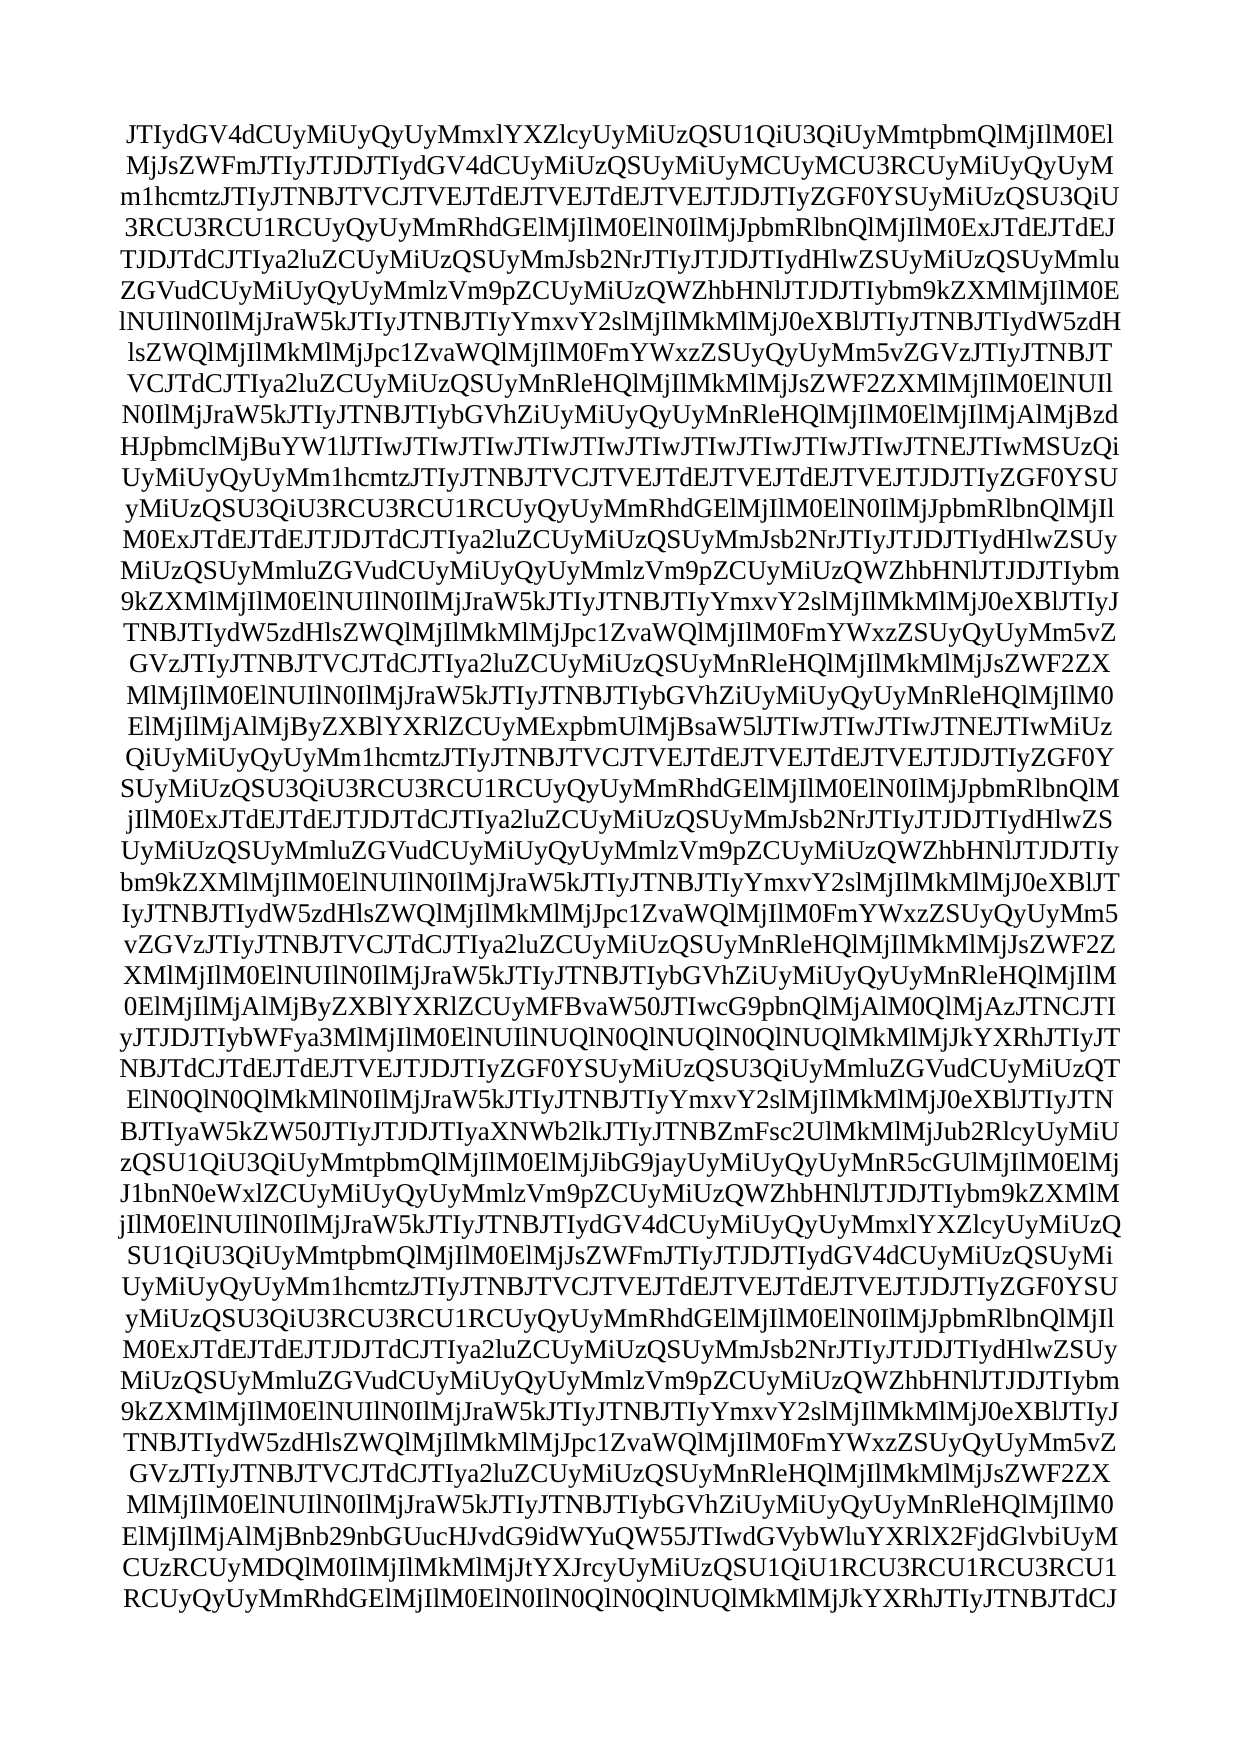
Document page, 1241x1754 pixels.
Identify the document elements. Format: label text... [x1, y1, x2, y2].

text JTIydGV4dCUyMiUyQyUyMmxlYXZlcyUyMiUzQSU1QiU3QiUyMmtpbmQlMjIlM0ElMjJsZWFmJTIyJTJDJTIydGV4dCUyMiUzQSUyMiUyMCUyMCU3RCUyMiUyQyUyMm1hcmtzJTIyJTNBJTVCJTVEJTdEJTVEJTdEJTVEJTJDJTIyZGF0YSUyMiUzQSU3QiU3RCU3RCU1RCUyQyUyMmRhdGElMjIlM0ElN0IlMjJpbmRlbnQlMjIlM0ExJTdEJTdEJTJDJTdCJTIya2luZCUyMiUzQSUyMmJsb2NrJTIyJTJDJTIydHlwZSUyMiUzQSUyMmluZGVudCUyMiUyQyUyMmlzVm9pZCUyMiUzQWZhbHNlJTJDJTIybm9kZXMlMjIlM0ElNUIlN0IlMjJraW5kJTIyJTNBJTIyYmxvY2slMjIlMkMlMjJ0eXBlJTIyJTNBJTIydW5zdHlsZWQlMjIlMkMlMjJpc1ZvaWQlMjIlM0FmYWxzZSUyQyUyMm5vZGVzJTIyJTNBJTVCJTdCJTIya2luZCUyMiUzQSUyMnRleHQlMjIlMkMlMjJsZWF2ZXMlMjIlM0ElNUIlN0IlMjJraW5kJTIyJTNBJTIybGVhZiUyMiUyQyUyMnRleHQlMjIlM0ElMjIlMjAlMjBzdHJpbmclMjBuYW1lJTIwJTIwJTIwJTIwJTIwJTIwJTIwJTIwJTIwJTIwJTNEJTIwMSUzQiUyMiUyQyUyMm1hcmtzJTIyJTNBJTVCJTVEJTdEJTVEJTdEJTVEJTJDJTIyZGF0YSUyMiUzQSU3QiU3RCU3RCU1RCUyQyUyMmRhdGElMjIlM0ElN0IlMjJpbmRlbnQlMjIlM0ExJTdEJTdEJTJDJTdCJTIya2luZCUyMiUzQSUyMmJsb2NrJTIyJTJDJTIydHlwZSUyMiUzQSUyMmluZGVudCUyMiUyQyUyMmlzVm9pZCUyMiUzQWZhbHNlJTJDJTIybm9kZXMlMjIlM0ElNUIlN0IlMjJraW5kJTIyJTNBJTIyYmxvY2slMjIlMkMlMjJ0eXBlJTIyJTNBJTIydW5zdHlsZWQlMjIlMkMlMjJpc1ZvaWQlMjIlM0FmYWxzZSUyQyUyMm5vZGVzJTIyJTNBJTVCJTdCJTIya2luZCUyMiUzQSUyMnRleHQlMjIlMkMlMjJsZWF2ZXMlMjIlM0ElNUIlN0IlMjJraW5kJTIyJTNBJTIybGVhZiUyMiUyQyUyMnRleHQlMjIlM0ElMjIlMjAlMjByZXBlYXRlZCUyMExpbmUlMjBsaW5lJTIwJTIwJTIwJTNEJTIwMiUzQiUyMiUyQyUyMm1hcmtzJTIyJTNBJTVCJTVEJTdEJTVEJTdEJTVEJTJDJTIyZGF0YSUyMiUzQSU3QiU3RCU3RCU1RCUyQyUyMmRhdGElMjIlM0ElN0IlMjJpbmRlbnQlMjIlM0ExJTdEJTdEJTJDJTdCJTIya2luZCUyMiUzQSUyMmJsb2NrJTIyJTJDJTIydHlwZSUyMiUzQSUyMmluZGVudCUyMiUyQyUyMmlzVm9pZCUyMiUzQWZhbHNlJTJDJTIybm9kZXMlMjIlM0ElNUIlN0IlMjJraW5kJTIyJTNBJTIyYmxvY2slMjIlMkMlMjJ0eXBlJTIyJTNBJTIydW5zdHlsZWQlMjIlMkMlMjJpc1ZvaWQlMjIlM0FmYWxzZSUyQyUyMm5vZGVzJTIyJTNBJTVCJTdCJTIya2luZCUyMiUzQSUyMnRleHQlMjIlMkMlMjJsZWF2ZXMlMjIlM0ElNUIlN0IlMjJraW5kJTIyJTNBJTIybGVhZiUyMiUyQyUyMnRleHQlMjIlM0ElMjIlMjAlMjByZXBlYXRlZCUyMFBvaW50JTIwcG9pbnQlMjAlM0QlMjAzJTNCJTIyJTJDJTIybWFya3MlMjIlM0ElNUIlNUQlN0QlNUQlN0QlNUQlMkMlMjJkYXRhJTIyJTNBJTdCJTdEJTdEJTVEJTJDJTIyZGF0YSUyMiUzQSU3QiUyMmluZGVudCUyMiUzQTElN0QlN0QlMkMlN0IlMjJraW5kJTIyJTNBJTIyYmxvY2slMjIlMkMlMjJ0eXBlJTIyJTNBJTIyaW5kZW50JTIyJTJDJTIyaXNWb2lkJTIyJTNBZmFsc2UlMkMlMjJub2RlcyUyMiUzQSU1QiU3QiUyMmtpbmQlMjIlM0ElMjJibG9jayUyMiUyQyUyMnR5cGUlMjIlM0ElMjJ1bnN0eWxlZCUyMiUyQyUyMmlzVm9pZCUyMiUzQWZhbHNlJTJDJTIybm9kZXMlMjIlM0ElNUIlN0IlMjJraW5kJTIyJTNBJTIydGV4dCUyMiUyQyUyMmxlYXZlcyUyMiUzQSU1QiU3QiUyMmtpbmQlMjIlM0ElMjJsZWFmJTIyJTJDJTIydGV4dCUyMiUzQSUyMiUyMiUyQyUyMm1hcmtzJTIyJTNBJTVCJTVEJTdEJTVEJTdEJTVEJTJDJTIyZGF0YSUyMiUzQSU3QiU3RCU3RCU1RCUyQyUyMmRhdGElMjIlM0ElN0IlMjJpbmRlbnQlMjIlM0ExJTdEJTdEJTJDJTdCJTIya2luZCUyMiUzQSUyMmJsb2NrJTIyJTJDJTIydHlwZSUyMiUzQSUyMmluZGVudCUyMiUyQyUyMmlzVm9pZCUyMiUzQWZhbHNlJTJDJTIybm9kZXMlMjIlM0ElNUIlN0IlMjJraW5kJTIyJTNBJTIyYmxvY2slMjIlMkMlMjJ0eXBlJTIyJTNBJTIydW5zdHlsZWQlMjIlMkMlMjJpc1ZvaWQlMjIlM0FmYWxzZSUyQyUyMm5vZGVzJTIyJTNBJTVCJTdCJTIya2luZCUyMiUzQSUyMnRleHQlMjIlMkMlMjJsZWF2ZXMlMjIlM0ElNUIlN0IlMjJraW5kJTIyJTNBJTIybGVhZiUyMiUyQyUyMnRleHQlMjIlM0ElMjIlMjAlMjBnb29nbGUucHJvdG9idWYuQW55JTIwdGVybWluYXRlX2FjdGlvbiUyMCUzRCUyMDQlM0IlMjIlMkMlMjJtYXJrcyUyMiUzQSU1QiU1RCU3RCU1RCU3RCU1RCUyQyUyMmRhdGElMjIlM0ElN0IlN0QlN0QlNUQlMkMlMjJkYXRhJTIyJTNBJTdCJ [118, 118, 1122, 1613]
